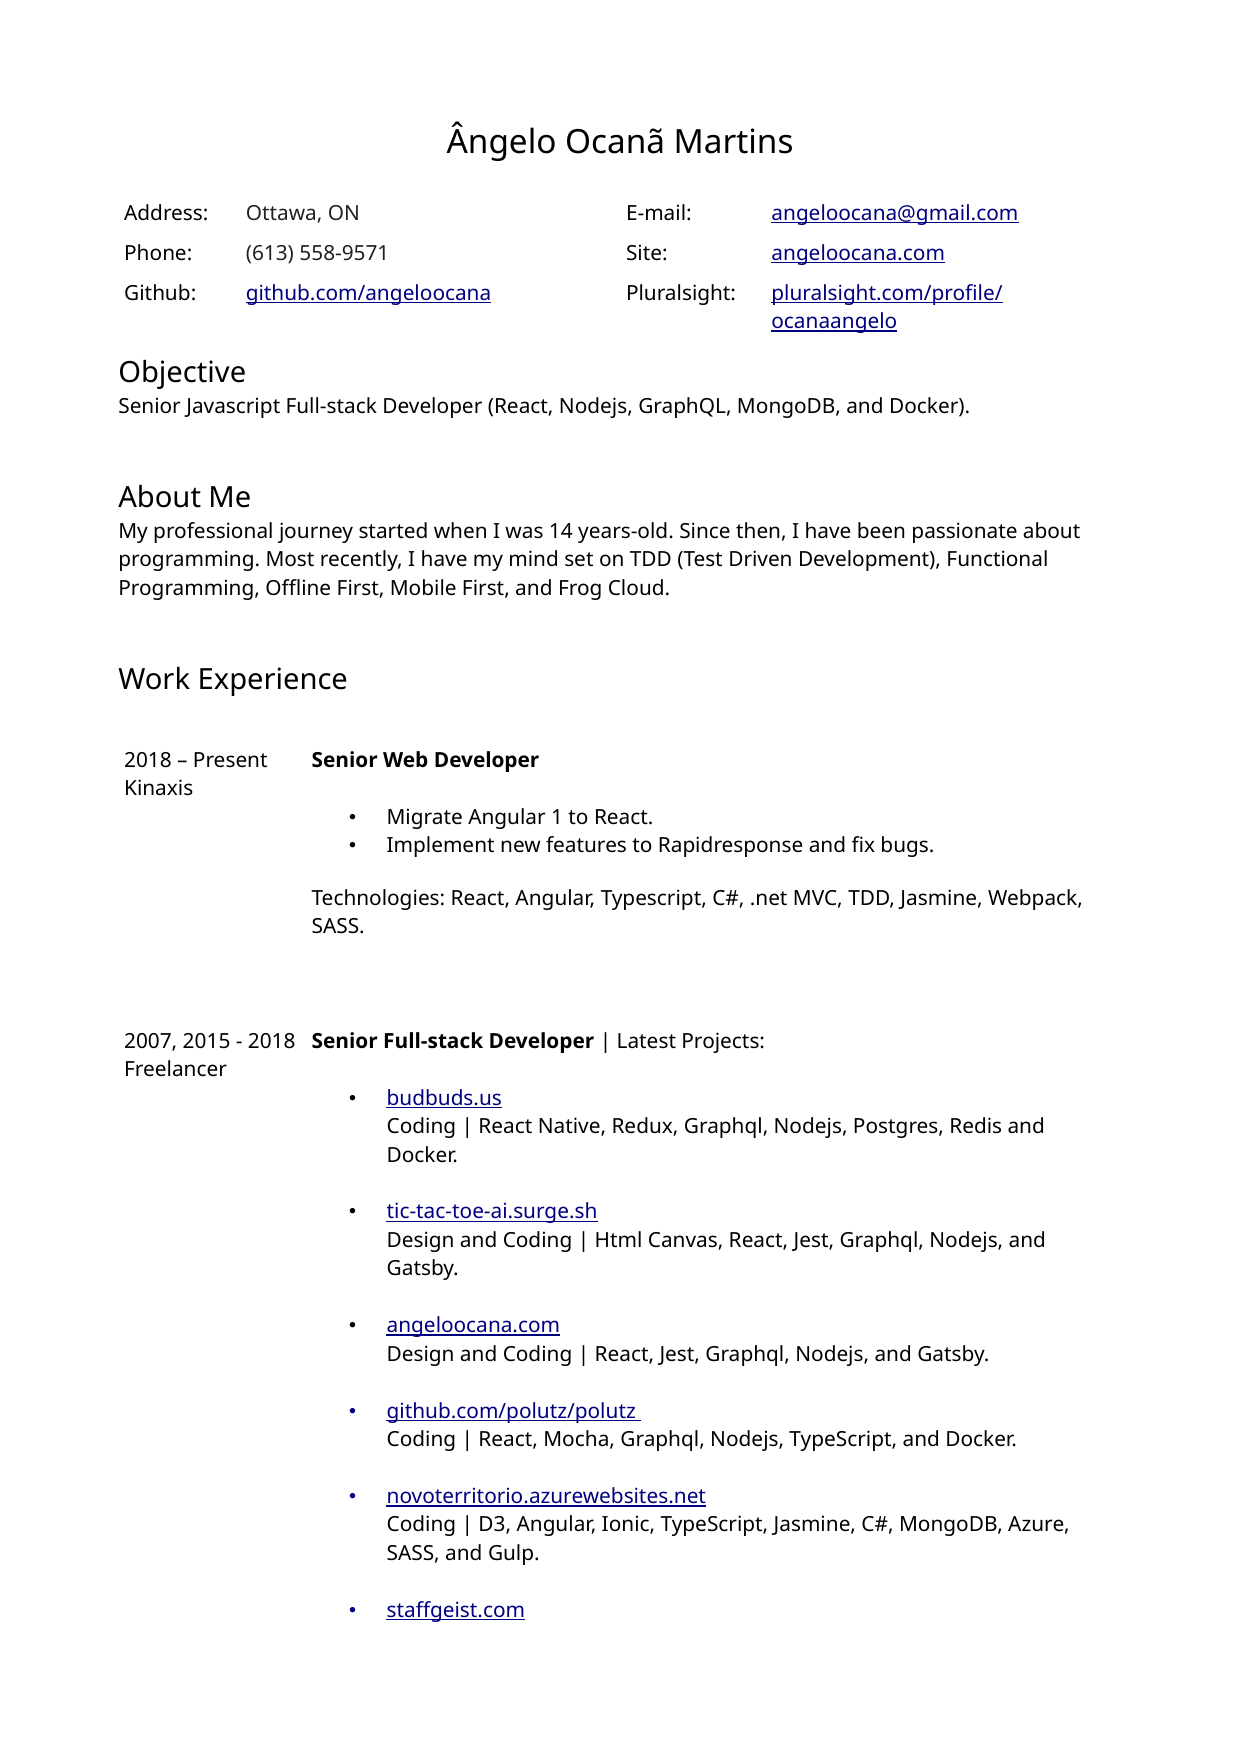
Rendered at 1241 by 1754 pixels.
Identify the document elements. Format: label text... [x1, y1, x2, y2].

text About Me [118, 476, 1122, 516]
text Objective [118, 352, 1122, 391]
table_header E-mail: [621, 193, 765, 232]
text Ângelo Ocanã Martins [118, 118, 1122, 163]
table_cell pluralsight.com/profile/ocanaangelo [766, 273, 1123, 351]
table_header Address: [119, 193, 240, 232]
table_cell (613) 558-9571 [241, 233, 620, 272]
table_header 2007, 2015 - 2018 Freelancer [119, 1020, 305, 1629]
table_cell github.com/angeloocana [241, 273, 620, 351]
table_cell Site: [621, 233, 765, 272]
table_header Ottawa, ON [241, 193, 620, 232]
table_cell [307, 948, 1122, 1016]
table_header 2018 – Present Kinaxis [119, 739, 305, 946]
table_cell angeloocana.com [766, 233, 1123, 272]
table_cell Pluralsight: [621, 273, 765, 351]
text Work Experience [118, 658, 1122, 698]
table_header Senior Full-stack Developer | Latest Projects: budbuds.us Coding | React Native, Redux, Graphql, Nodejs, Postgres, Redis and Docker. tic-tac-toe-ai.surge.sh Design and Coding | Html Canvas, React, Jest, Graphql, Nodejs, and Gatsby. angeloocana.com Design and Coding | React, Jest, Graphql, Nodejs, and Gatsby. github.com/polutz/polutz Coding | React, Mocha, Graphql, Nodejs, TypeScript, and Docker. novoterritorio.azurewebsites.net Coding | D3, Angular, Ionic, TypeScript, Jasmine, C#, MongoDB, Azure, SASS, and Gulp. staffgeist.com [307, 1020, 1122, 1629]
table_header angeloocana@gmail.com [766, 193, 1123, 232]
table_cell [119, 948, 305, 1016]
table_cell Github: [119, 273, 240, 351]
text My professional journey started when I was 14 years-old. Since then, I have been passionate about programming. Most recently, I have my mind set on TDD (Test Driven Development), Functional Programming, Offline First, Mobile First, and Frog Cloud. [118, 516, 1122, 601]
table_cell Phone: [119, 233, 240, 272]
table_header Senior Web Developer Migrate Angular 1 to React. Implement new features to Rapidresponse and fix bugs. Technologies: React, Angular, Typescript, C#, .net MVC, TDD, Jasmine, Webpack, SASS. [307, 739, 1122, 946]
text Senior Javascript Full-stack Developer (React, Nodejs, GraphQL, MongoDB, and Docker). [118, 391, 1122, 419]
